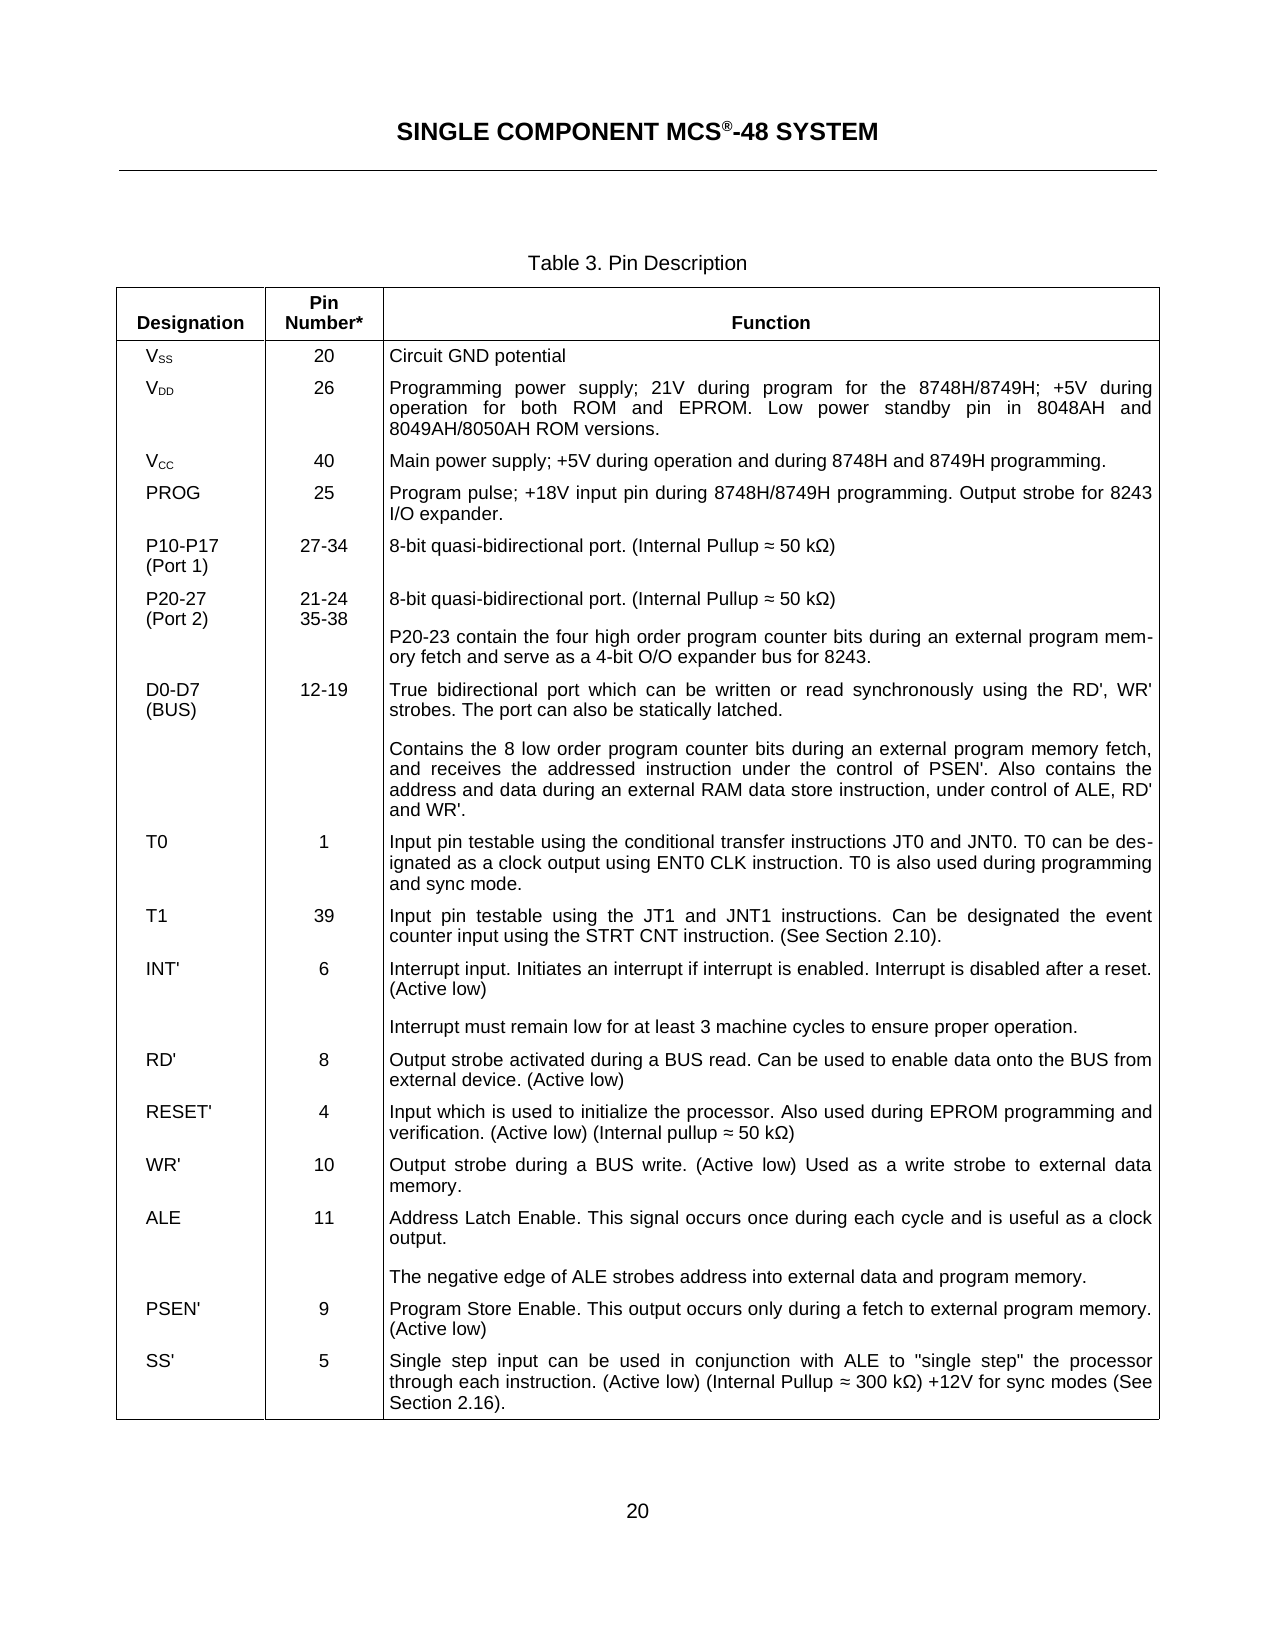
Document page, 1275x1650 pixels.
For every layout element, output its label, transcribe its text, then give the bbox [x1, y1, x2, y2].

table_cell T0 [117, 827, 264, 900]
table_cell 6 [266, 953, 383, 1044]
table_cell 8-bit quasi-bidirectional port. (Internal Pullup ≈ 50 kΩ) P20-23 contain the four high order program counter bits during an external program mem­ory fetch and serve as a 4-bit O/O expander bus for 8243. [384, 583, 1159, 674]
table_cell Single step input can be used in conjunction with ALE to "single step" the processor through each instruction. (Active low) (Internal Pullup ≈ 300 kΩ) +12V for sync modes (See Section 2.16). [384, 1346, 1159, 1419]
table_cell PROG [117, 477, 264, 530]
table_cell 1 [266, 827, 383, 900]
table_cell RESET' [117, 1096, 264, 1149]
table_cell 11 [266, 1202, 383, 1293]
table_cell T1 [117, 900, 264, 953]
table_cell 4 [266, 1096, 383, 1149]
table_cell WR' [117, 1149, 264, 1202]
table_cell Program Store Enable. This output occurs only during a fetch to external program memory. (Active low) [384, 1293, 1159, 1346]
table_cell 5 [266, 1346, 383, 1419]
table_cell 12-19 [266, 674, 383, 827]
table_header Designation [117, 288, 264, 340]
table_cell PSEN' [117, 1293, 264, 1346]
table_cell 25 [266, 477, 383, 530]
table_cell RD' [117, 1044, 264, 1096]
table_cell 9 [266, 1293, 383, 1346]
table_cell Input pin testable using the JT1 and JNT1 instructions. Can be designated the event counter input using the STRT CNT instruction. (See Section 2.10). [384, 900, 1159, 953]
table_cell Input which is used to initialize the processor. Also used during EPROM programming and verification. (Active low) (Internal pullup ≈ 50 kΩ) [384, 1096, 1159, 1149]
table_cell Circuit GND potential [384, 341, 1159, 372]
table_cell 27-34 [266, 530, 383, 583]
table_header Pin Number* [266, 288, 383, 340]
table_cell P20-27 (Port 2) [117, 583, 264, 674]
table_cell 26 [266, 372, 383, 445]
table_cell Output strobe activated during a BUS read. Can be used to enable data onto the BUS from external device. (Active low) [384, 1044, 1159, 1096]
text Table 3. Pin Description [116, 254, 1159, 274]
table_cell Main power supply; +5V during operation and during 8748H and 8749H programming. [384, 445, 1159, 477]
table_cell INT' [117, 953, 264, 1044]
table_cell True bidirectional port which can be written or read synchronously using the RD', WR' strobes. The port can also be statically latched. Contains the 8 low order program counter bits during an external program memory fetch, and receives the addressed instruction under the control of PSEN'. Also contains the address and data during an external RAM data store instruction, under control of ALE, RD' and WR'. [384, 674, 1159, 827]
table_cell 40 [266, 445, 383, 477]
table_cell VSS [117, 341, 264, 372]
table_header Function [384, 288, 1159, 340]
table_cell Input pin testable using the conditional transfer instructions JT0 and JNT0. T0 can be des­ignated as a clock output using ENT0 CLK instruction. T0 is also used during programming and sync mode. [384, 827, 1159, 900]
table_cell 20 [266, 341, 383, 372]
table_cell Programming power supply; 21V during program for the 8748H/8749H; +5V during operation for both ROM and EPROM. Low power standby pin in 8048AH and 8049AH/8050AH ROM versions. [384, 372, 1159, 445]
table_cell P10-P17 (Port 1) [117, 530, 264, 583]
table_cell VCC [117, 445, 264, 477]
table_cell ALE [117, 1202, 264, 1293]
table_cell 10 [266, 1149, 383, 1202]
table_cell Program pulse; +18V input pin during 8748H/8749H programming. Output strobe for 8243 I/O expander. [384, 477, 1159, 530]
table_cell SS' [117, 1346, 264, 1419]
table_cell Interrupt input. Initiates an interrupt if interrupt is enabled. Interrupt is disabled after a reset. (Active low) Interrupt must remain low for at least 3 machine cycles to ensure proper operation. [384, 953, 1159, 1044]
table_cell 39 [266, 900, 383, 953]
table_cell 8-bit quasi-bidirectional port. (Internal Pullup ≈ 50 kΩ) [384, 530, 1159, 583]
table_cell VDD [117, 372, 264, 445]
table_cell D0-D7 (BUS) [117, 674, 264, 827]
table_cell 21-24 35-38 [266, 583, 383, 674]
table_cell Output strobe during a BUS write. (Active low) Used as a write strobe to external data memory. [384, 1149, 1159, 1202]
table_cell Address Latch Enable. This signal occurs once during each cycle and is useful as a clock output. The negative edge of ALE strobes address into external data and program memory. [384, 1202, 1159, 1293]
table_cell 8 [266, 1044, 383, 1096]
